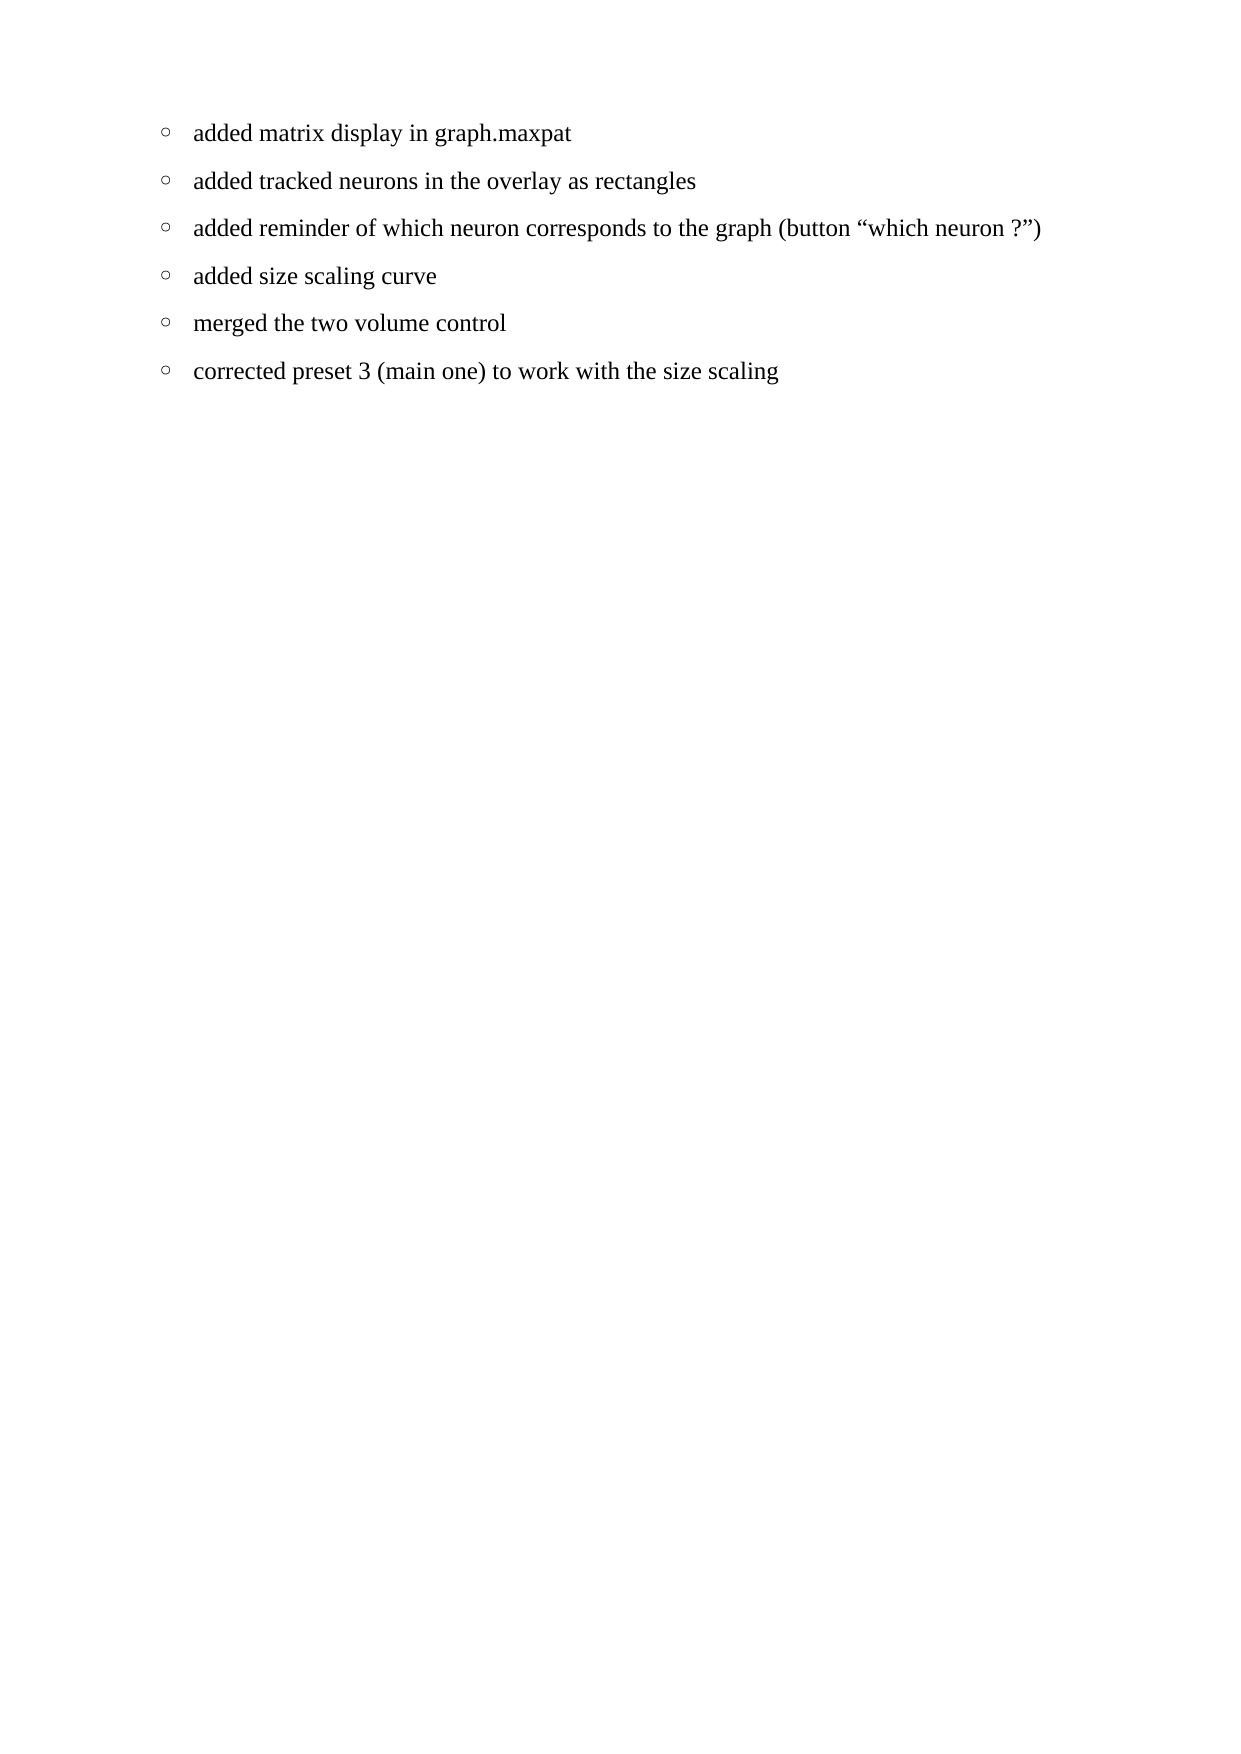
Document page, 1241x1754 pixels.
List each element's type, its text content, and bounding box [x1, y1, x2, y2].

list added reminder of which neuron corresponds to the graph (button “which neuron ?”) [156, 213, 1122, 242]
list corrected preset 3 (main one) to work with the size scaling [156, 356, 1122, 385]
list added tracked neurons in the overlay as rectangles [156, 166, 1122, 194]
list added matrix display in graph.maxpat [156, 118, 1122, 147]
list added size scaling curve [156, 261, 1122, 290]
list merged the two volume control [156, 308, 1122, 337]
